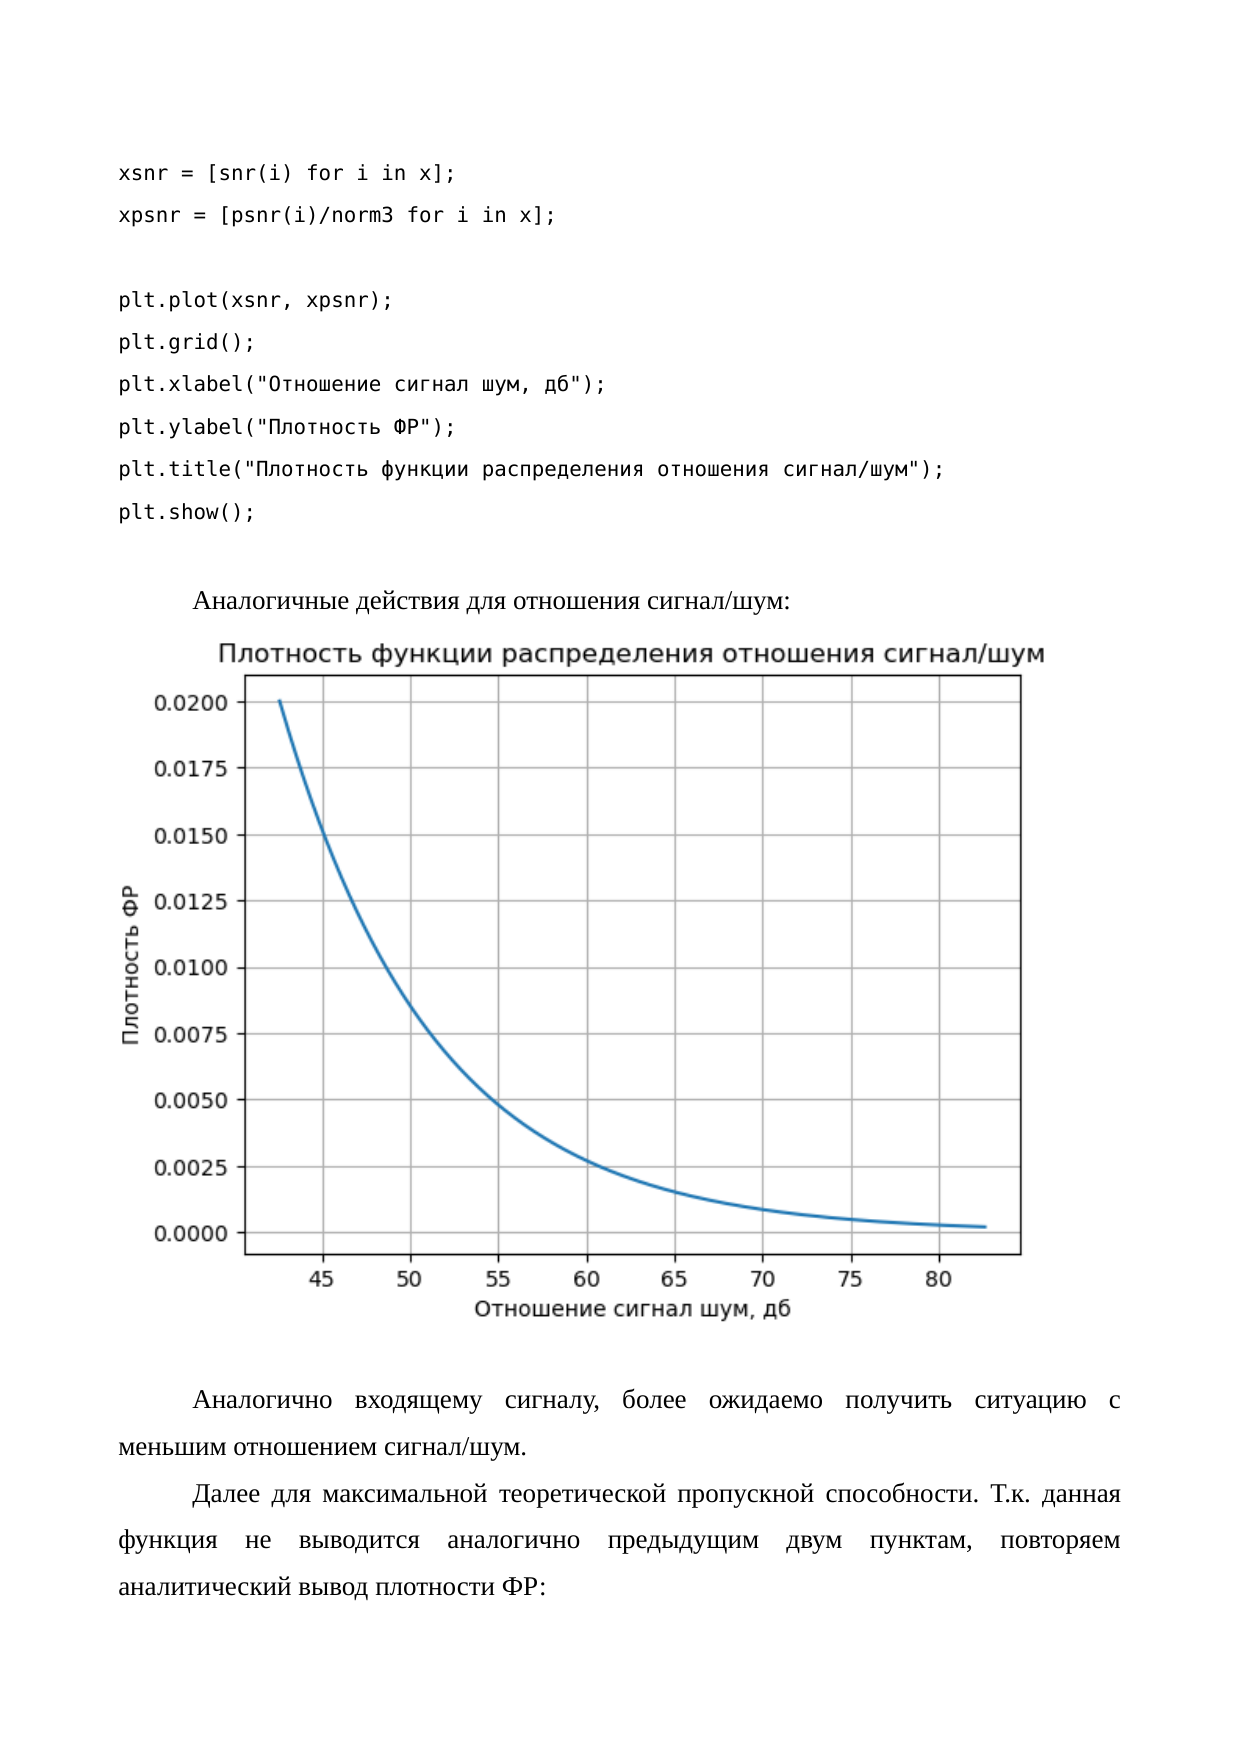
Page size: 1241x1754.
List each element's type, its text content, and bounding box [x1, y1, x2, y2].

text Аналогично входящему сигналу, более ожидаемо получить ситуацию с меньшим отношением сигнал/шум. [118, 1383, 1122, 1461]
text Далее для максимальной теоретической пропускной способности. Т.к. данная функция не выводится аналогично предыдущим двум пунктам, повторяем аналитический вывод плотности ФР: [118, 1477, 1122, 1601]
text plt.grid(); [118, 330, 1122, 354]
text plt.ylabel("Плотность ФР"); [118, 415, 1122, 439]
text Аналогичные действия для отношения сигнал/шум: [118, 584, 1122, 1368]
text plt.title("Плотность функции распределения отношения сигнал/шум"); [118, 457, 1122, 482]
text xsnr = [snr(i) for i in x]; [118, 161, 1122, 185]
text plt.show(); [118, 500, 1122, 524]
picture [107, 628, 1061, 1337]
text plt.xlabel("Отношение сигнал шум, дб"); [118, 372, 1122, 397]
text plt.plot(xsnr, xpsnr); [118, 288, 1122, 312]
text xpsnr = [psnr(i)/norm3 for i in x]; [118, 203, 1122, 227]
